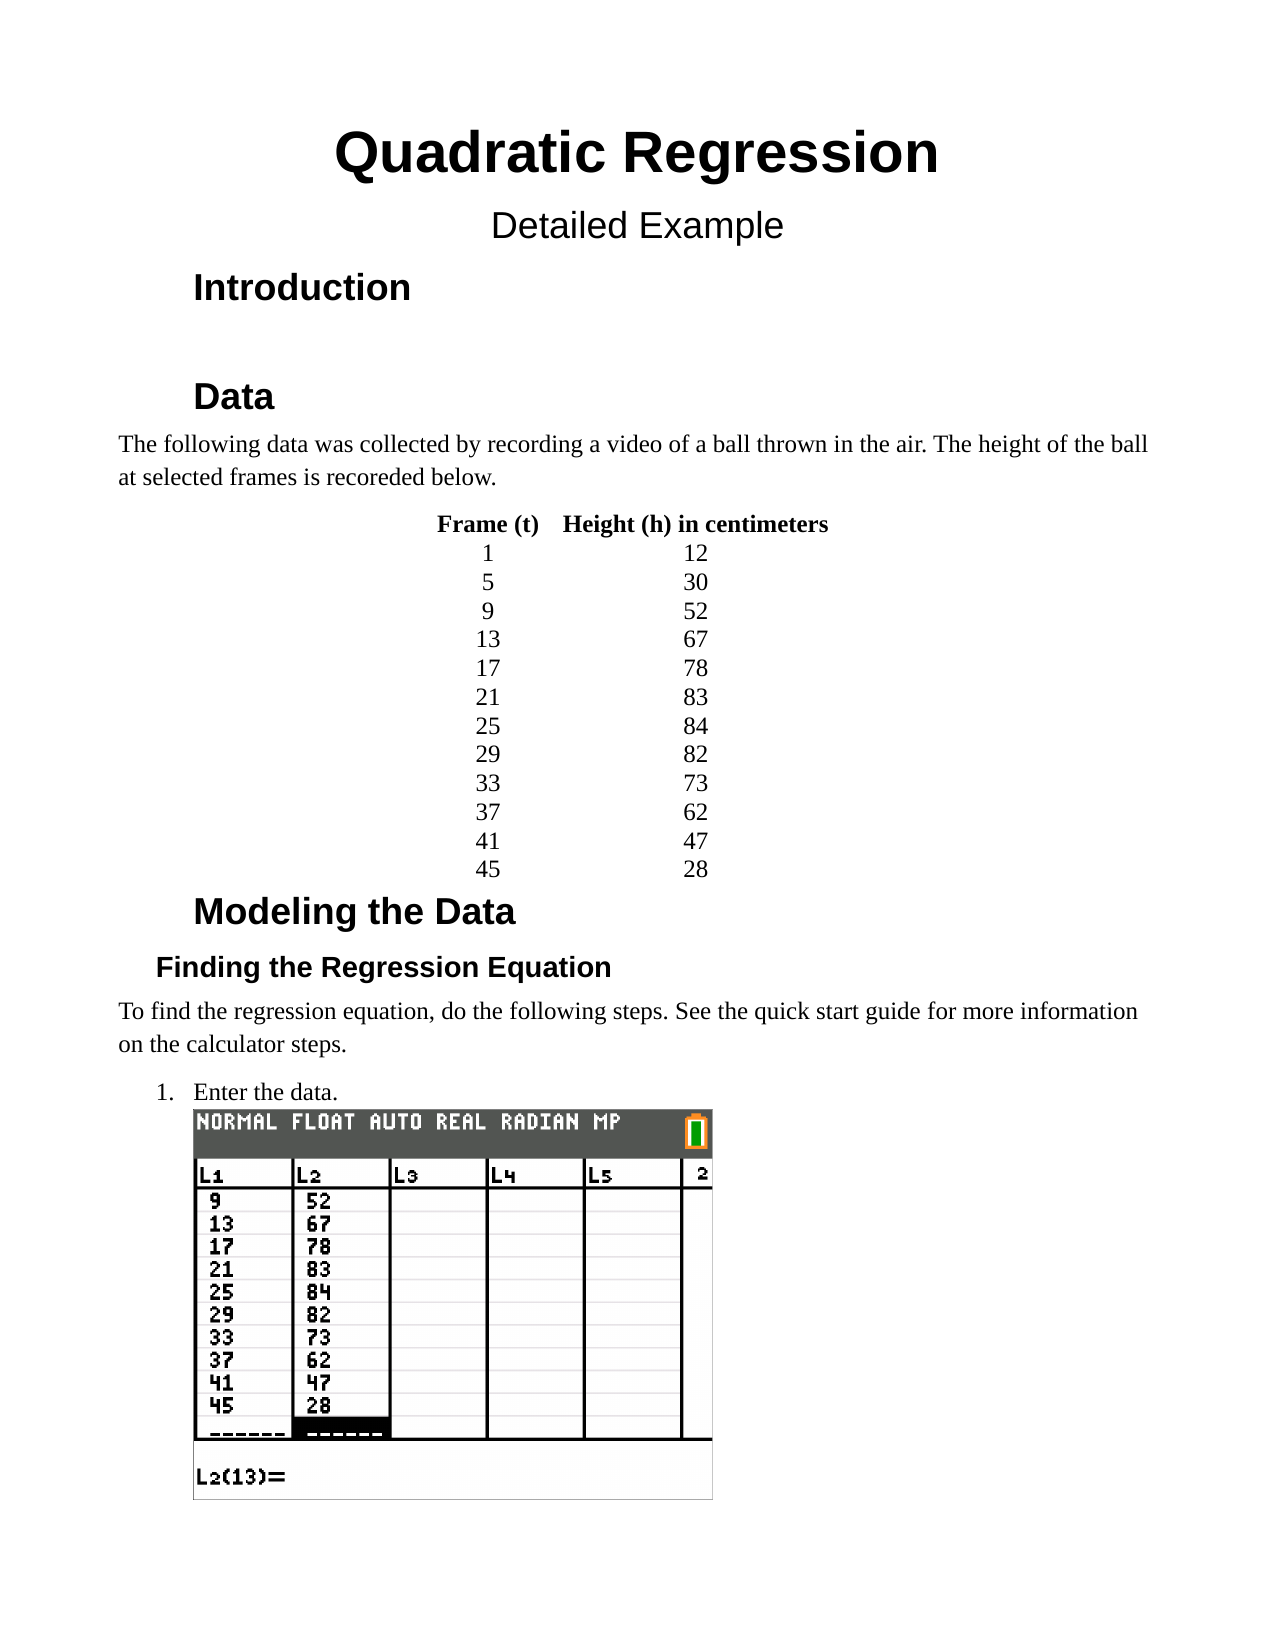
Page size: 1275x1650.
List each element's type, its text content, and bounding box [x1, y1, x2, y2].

subtitle Detailed Example [118, 203, 1157, 247]
table_cell 37 [430, 797, 546, 826]
table_cell 30 [546, 567, 845, 596]
table_cell 13 [430, 625, 546, 653]
text The following data was collected by recording a video of a ball thrown in the air. The height of the ball at selected frames is recoreded below. [118, 429, 1157, 491]
picture [193, 1109, 713, 1500]
table_cell 1 [430, 538, 546, 567]
subtitle Finding the Regression Equation [118, 951, 1157, 984]
table_cell 78 [546, 653, 845, 682]
table_cell 33 [430, 768, 546, 797]
table_cell 45 [430, 855, 546, 883]
table_cell 84 [546, 711, 845, 739]
table_cell 5 [430, 567, 546, 596]
table_cell 12 [546, 538, 845, 567]
table_cell 82 [546, 740, 845, 768]
table_cell 21 [430, 682, 546, 711]
list Enter the data. [156, 1077, 1157, 1500]
table_cell 17 [430, 653, 546, 682]
table_cell 25 [430, 711, 546, 739]
table_cell 73 [546, 768, 845, 797]
text To find the regression equation, do the following steps. See the quick start guide for more information on the calculator steps. [118, 996, 1157, 1058]
table_cell 62 [546, 797, 845, 826]
table_header Height (h) in centimeters [546, 510, 845, 538]
table_cell 47 [546, 826, 845, 854]
table_cell 83 [546, 682, 845, 711]
subtitle Introduction [118, 265, 1157, 308]
table_cell 28 [546, 855, 845, 883]
table_cell 41 [430, 826, 546, 854]
table_cell 67 [546, 625, 845, 653]
table_cell 9 [430, 596, 546, 624]
subtitle Data [118, 374, 1157, 417]
subtitle Modeling the Data [118, 889, 1157, 932]
title Quadratic Regression [118, 118, 1157, 185]
table_cell 29 [430, 740, 546, 768]
table_cell 52 [546, 596, 845, 624]
table_header Frame (t) [430, 510, 546, 538]
